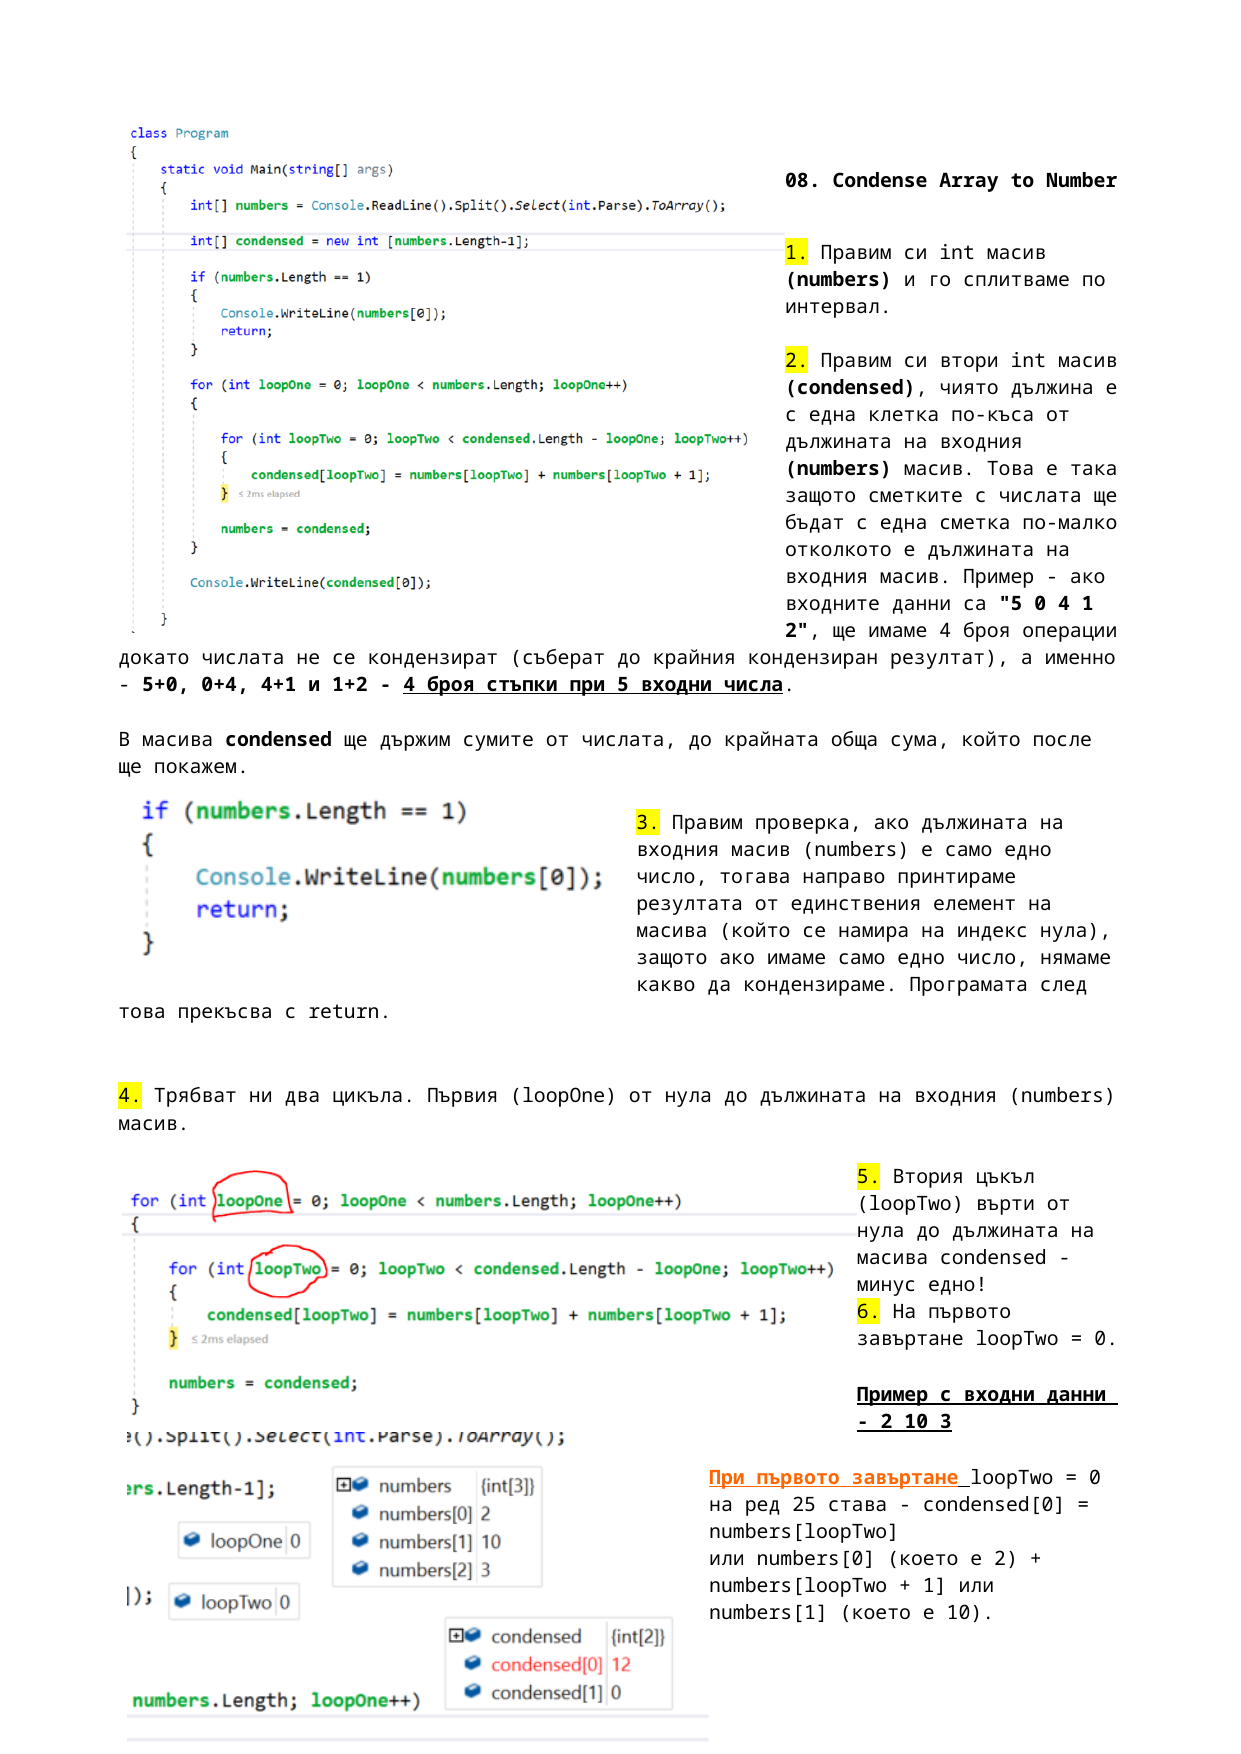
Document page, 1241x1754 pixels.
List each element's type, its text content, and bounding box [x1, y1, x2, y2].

picture [122, 1170, 857, 1430]
text или numbers[0] (което е 2) + numbers[loopTwo + 1] или numbers[1] (което е 10). [709, 1544, 1122, 1625]
text 6. На първото завъртане loopTwo = 0. [857, 1298, 1122, 1352]
text 3. Правим проверка, ако дължината на входния масив (numbers) е само едно число, тогава направо принтираме резултата от единствения елемент на масива (който се намира на индекс нула), защото ако имаме само едно число, нямаме какво да кондензираме. Програмата след това прекъсва с return. [118, 808, 1122, 1024]
text 4. Трябват ни два цикъла. Първия (loopOne) от нула до дължината на входния (numbers) масив. [118, 1082, 1122, 1136]
picture [123, 781, 636, 976]
text При първото завъртане loopTwo = 0 на ред 25 става - condensed[0] = numbers[loopTwo] [709, 1463, 1122, 1544]
text 1. Правим си int масив (numbers) и го сплитваме по интервал. [785, 238, 1122, 319]
text 2. Правим си втори int масив (condensed), чиято дължина е с една клетка по-къса от дължината на входния (numbers) масив. Това е така защото сметките с числата ще бъдат с една сметка по-малко отколкото е дължината на входния масив. Пример - ако входните данни са "5 0 4 1 2", ще имаме 4 броя операции докато числата не се кондензират (съберат до крайния кондензиран резултат), а именно - 5+0, 0+4, 4+1 и 1+2 - 4 броя стъпки при 5 входни числа. [118, 346, 1122, 697]
picture [127, 1432, 709, 1754]
text 5. Втория цъкъл (loopTwo) върти от нула до дължината на масива condensed - минус едно! [118, 1163, 1122, 1298]
subtitle 08. Condense Array to Number [785, 166, 1122, 193]
picture [126, 127, 785, 633]
text Пример с входни данни - 2 10 3 [118, 1380, 1122, 1434]
text В масива condensed ще държим сумите от числата, до крайната обща сума, който после ще покажем. [118, 726, 1122, 780]
